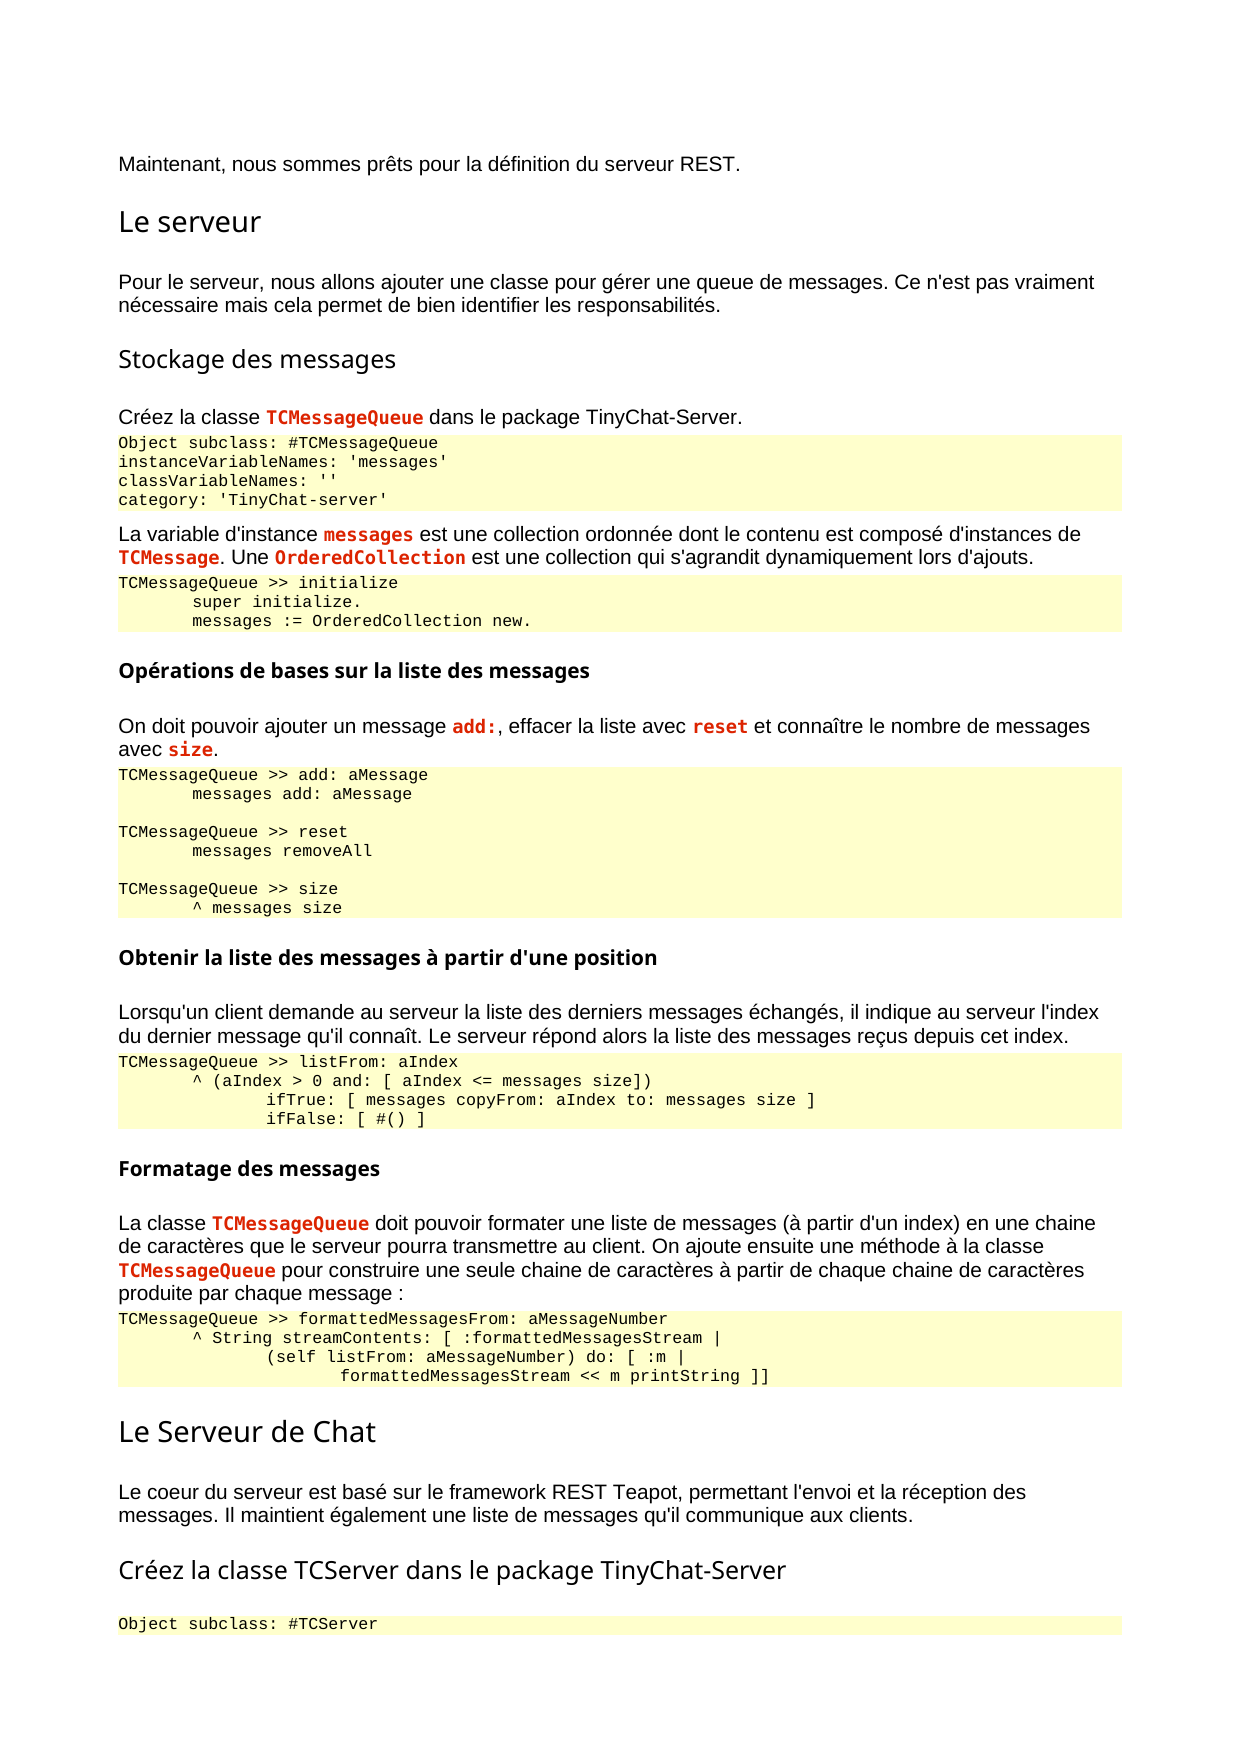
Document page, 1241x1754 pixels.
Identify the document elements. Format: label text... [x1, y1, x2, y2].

text TCMessageQueue >> add: aMessage [118, 767, 1122, 786]
subtitle Stockage des messages [118, 342, 1122, 376]
text Créez la classe TCMessageQueue dans le package TinyChat-Server. [118, 406, 1122, 429]
text ^ String streamContents: [ :formattedMessagesStream | [118, 1330, 1122, 1349]
text Lorsqu'un client demande au serveur la liste des derniers messages échangés, il indique au serveur l'index du dernier message qu'il connaît. Le serveur répond alors la liste des messages reçus depuis cet index. [118, 1001, 1122, 1047]
text ifFalse: [ #() ] [118, 1110, 1122, 1129]
text super initialize. [118, 594, 1122, 613]
text formattedMessagesStream << m printString ]] [118, 1368, 1122, 1387]
text ^ messages size [118, 899, 1122, 918]
subtitle Créez la classe TCServer dans le package TinyChat-Server [118, 1552, 1122, 1586]
subtitle Formatage des messages [118, 1154, 1122, 1182]
text On doit pouvoir ajouter un message add:, effacer la liste avec reset et connaître le nombre de messages avec size. [118, 714, 1122, 761]
text Le coeur du serveur est basé sur le framework REST Teapot, permettant l'envoi et la réception des messages. Il maintient également une liste de messages qu'il communique aux clients. [118, 1481, 1122, 1527]
text messages removeAll [118, 842, 1122, 861]
text Pour le serveur, nous allons ajouter une classe pour gérer une queue de messages. Ce n'est pas vraiment nécessaire mais cela permet de bien identifier les responsabilités. [118, 271, 1122, 317]
text La variable d'instance messages est une collection ordonnée dont le contenu est composé d'instances de TCMessage. Une OrderedCollection est une collection qui s'agrandit dynamiquement lors d'ajouts. [118, 522, 1122, 569]
text (self listFrom: aMessageNumber) do: [ :m | [118, 1349, 1122, 1368]
text messages add: aMessage [118, 786, 1122, 804]
text La classe TCMessageQueue doit pouvoir formater une liste de messages (à partir d'un index) en une chaine de caractères que le serveur pourra transmettre au client. On ajoute ensuite une méthode à la classe TCMessageQueue pour construire une seule chaine de caractères à partir de chaque chaine de caractères produite par chaque message : [118, 1212, 1122, 1305]
subtitle Le serveur [118, 201, 1122, 241]
text TCMessageQueue >> reset [118, 823, 1122, 842]
subtitle Opérations de bases sur la liste des messages [118, 657, 1122, 685]
text Object subclass: #TCMessageQueue [118, 435, 1122, 454]
text TCMessageQueue >> initialize [118, 575, 1122, 594]
text TCMessageQueue >> listFrom: aIndex [118, 1053, 1122, 1072]
text messages := OrderedCollection new. [118, 613, 1122, 632]
text Object subclass: #TCServer [118, 1616, 1122, 1635]
text classVariableNames: '' [118, 473, 1122, 492]
text category: 'TinyChat-server' [118, 492, 1122, 511]
text TCMessageQueue >> size [118, 880, 1122, 899]
text ^ (aIndex > 0 and: [ aIndex <= messages size]) [118, 1072, 1122, 1091]
text Maintenant, nous sommes prêts pour la définition du serveur REST. [118, 153, 1122, 176]
text TCMessageQueue >> formattedMessagesFrom: aMessageNumber [118, 1311, 1122, 1330]
text instanceVariableNames: 'messages' [118, 454, 1122, 473]
text ifTrue: [ messages copyFrom: aIndex to: messages size ] [118, 1091, 1122, 1110]
subtitle Obtenir la liste des messages à partir d'une position [118, 943, 1122, 972]
subtitle Le Serveur de Chat [118, 1412, 1122, 1451]
